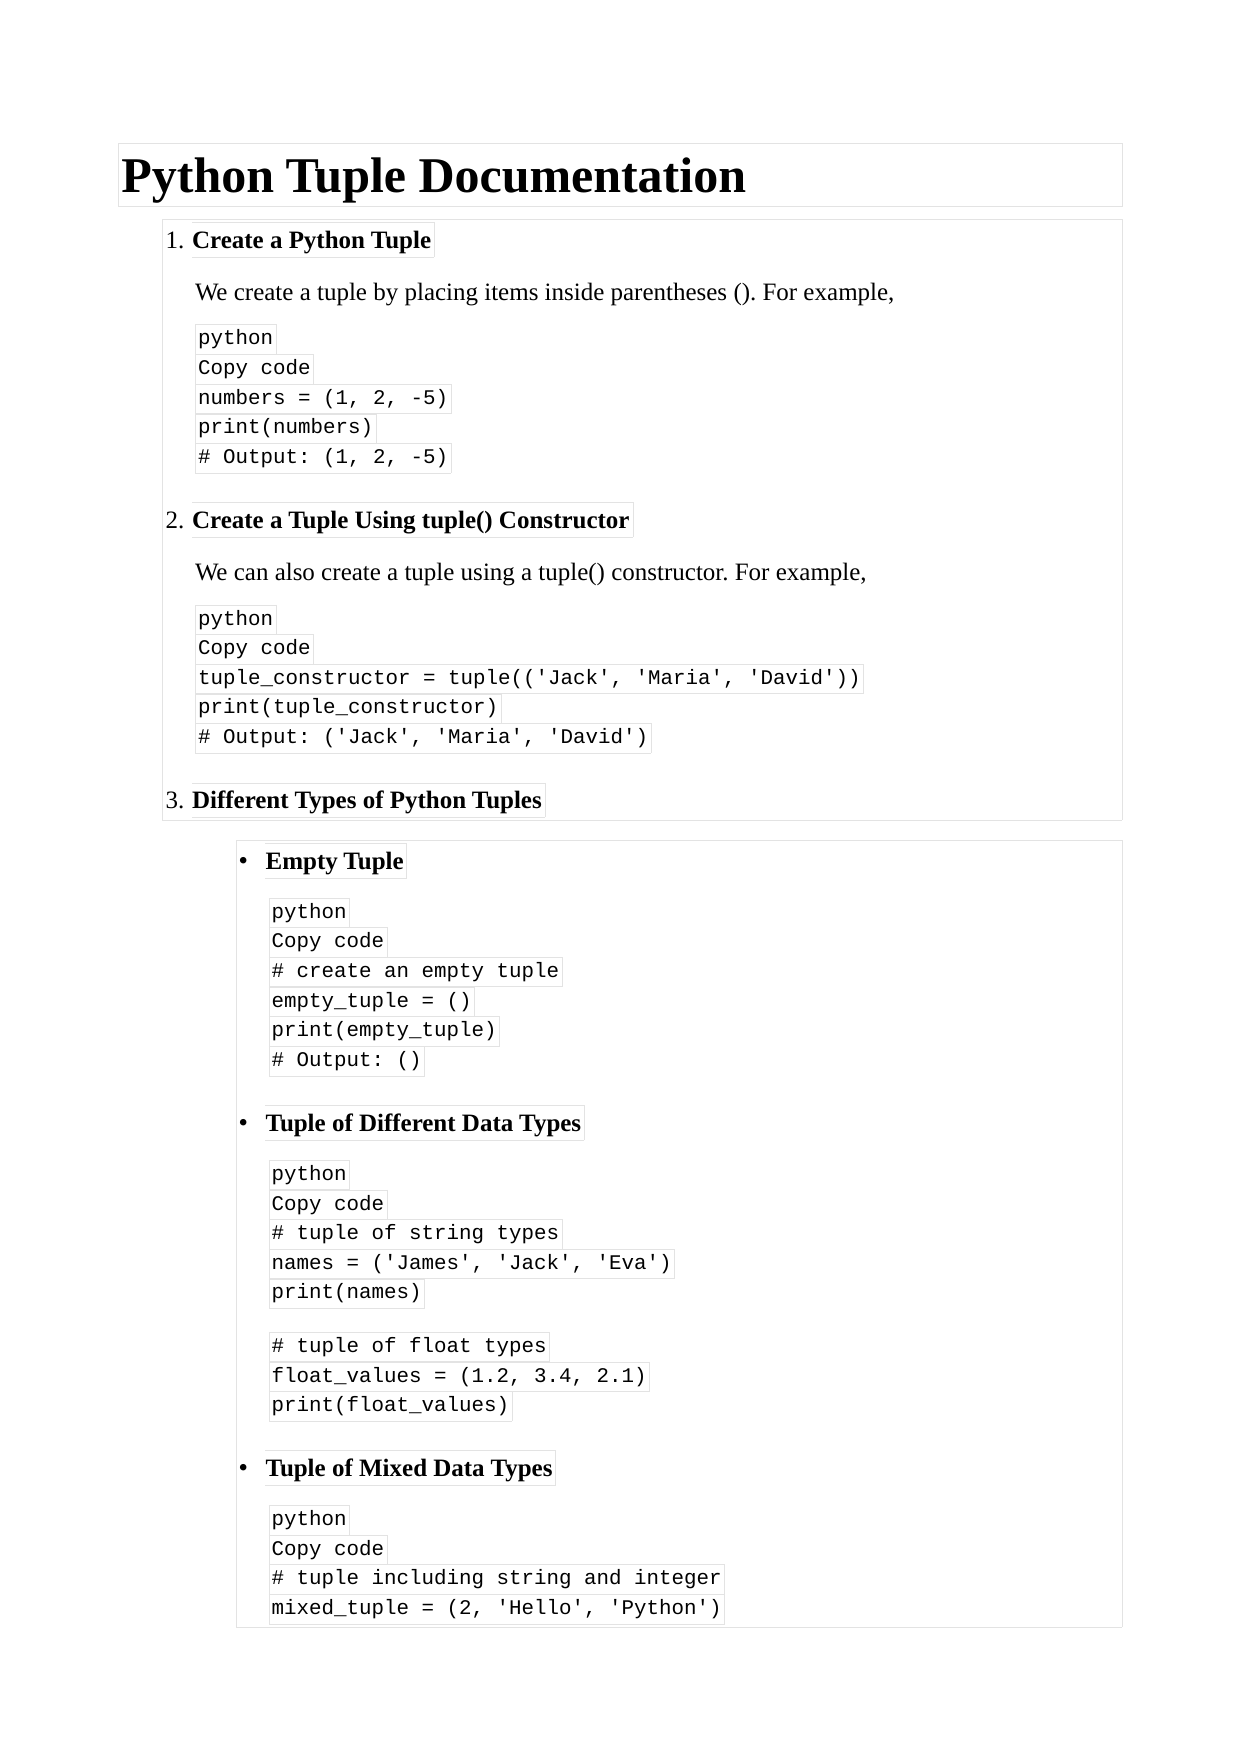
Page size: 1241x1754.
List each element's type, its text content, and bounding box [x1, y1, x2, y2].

list Copy code [237, 1186, 269, 1216]
list # Output: (1, 2, -5) [196, 444, 451, 473]
list # Output: (1, 2, -5) [377, 440, 1122, 473]
list Copy code [350, 1186, 1122, 1216]
list # tuple including string and integer [388, 1561, 1122, 1591]
list Copy code [163, 351, 195, 381]
list # tuple including string and integer [270, 1565, 724, 1591]
list print(numbers) [196, 415, 376, 440]
list We can also create a tuple using a tuple() constructor. For example, [163, 554, 1122, 586]
list # Output: ('Jack', 'Maria', 'David') [196, 724, 651, 753]
list # tuple of float types [237, 1329, 1122, 1358]
list Different Types of Python Tuples [163, 779, 1122, 820]
list [425, 1276, 1122, 1308]
list [377, 410, 1122, 440]
list [237, 1043, 269, 1076]
list We create a tuple by placing items inside parentheses (). For example, [163, 274, 1122, 306]
list names = ('James', 'Jack', 'Eva') [237, 1246, 269, 1276]
list [237, 984, 269, 1013]
list # create an empty tuple [388, 954, 1122, 984]
list python [163, 321, 1122, 351]
list Copy code [277, 351, 1122, 381]
subtitle Python Tuple Documentation [119, 144, 1122, 206]
list numbers = (1, 2, -5) [163, 381, 195, 410]
list python [237, 1157, 1122, 1186]
list Copy code [196, 635, 313, 661]
list tuple_constructor = tuple(('Jack', 'Maria', 'David')) [314, 661, 1122, 691]
list Create a Python Tuple [163, 220, 1122, 257]
list float_values = (1.2, 3.4, 2.1) [270, 1363, 649, 1388]
list # tuple of string types [388, 1216, 1122, 1246]
list print(empty_tuple) [270, 1017, 499, 1043]
list Copy code [237, 1532, 269, 1561]
list print(empty_tuple) [475, 1013, 1122, 1043]
list print(tuple_constructor) [196, 695, 501, 720]
list [513, 1388, 1122, 1421]
list Copy code [350, 1532, 1122, 1561]
list [425, 1043, 1122, 1076]
list # tuple including string and integer [237, 1561, 269, 1591]
list python [163, 601, 1122, 631]
list print(float_values) [270, 1392, 512, 1421]
list tuple_constructor = tuple(('Jack', 'Maria', 'David')) [196, 665, 863, 691]
list mixed_tuple = (2, 'Hello', 'Python') [237, 1591, 1122, 1627]
list python [237, 894, 1122, 924]
list float_values = (1.2, 3.4, 2.1) [550, 1358, 1122, 1388]
list empty_tuple = () [270, 988, 474, 1013]
list numbers = (1, 2, -5) [196, 385, 451, 410]
list [502, 691, 1122, 720]
list Copy code [350, 924, 1122, 954]
list [237, 1276, 269, 1308]
list # Output: (1, 2, -5) [163, 440, 195, 473]
list Create a Tuple Using tuple() Constructor [163, 499, 1122, 537]
list Copy code [270, 928, 387, 954]
list Tuple of Different Data Types [237, 1102, 1122, 1140]
list Copy code [163, 631, 195, 661]
list # tuple of string types [270, 1220, 562, 1246]
list names = ('James', 'Jack', 'Eva') [270, 1250, 674, 1276]
list Copy code [270, 1191, 387, 1216]
list # tuple of string types [237, 1216, 269, 1246]
list Tuple of Mixed Data Types [237, 1447, 1122, 1485]
list # create an empty tuple [237, 954, 269, 984]
list names = ('James', 'Jack', 'Eva') [563, 1246, 1122, 1276]
list [237, 1388, 269, 1421]
list float_values = (1.2, 3.4, 2.1) [237, 1358, 269, 1388]
list [475, 984, 1122, 1013]
list # Output: ('Jack', 'Maria', 'David') [502, 720, 1122, 753]
list Empty Tuple [237, 841, 1122, 878]
list # Output: () [270, 1047, 424, 1076]
list Copy code [237, 924, 269, 954]
list Copy code [277, 631, 1122, 661]
list [163, 691, 195, 720]
list Copy code [196, 355, 313, 381]
list [163, 410, 195, 440]
list print(names) [270, 1280, 424, 1308]
list print(empty_tuple) [237, 1013, 269, 1043]
list numbers = (1, 2, -5) [314, 381, 1122, 410]
list # create an empty tuple [270, 958, 562, 984]
list python [237, 1502, 1122, 1532]
list # Output: ('Jack', 'Maria', 'David') [163, 720, 195, 753]
list Copy code [270, 1536, 387, 1561]
